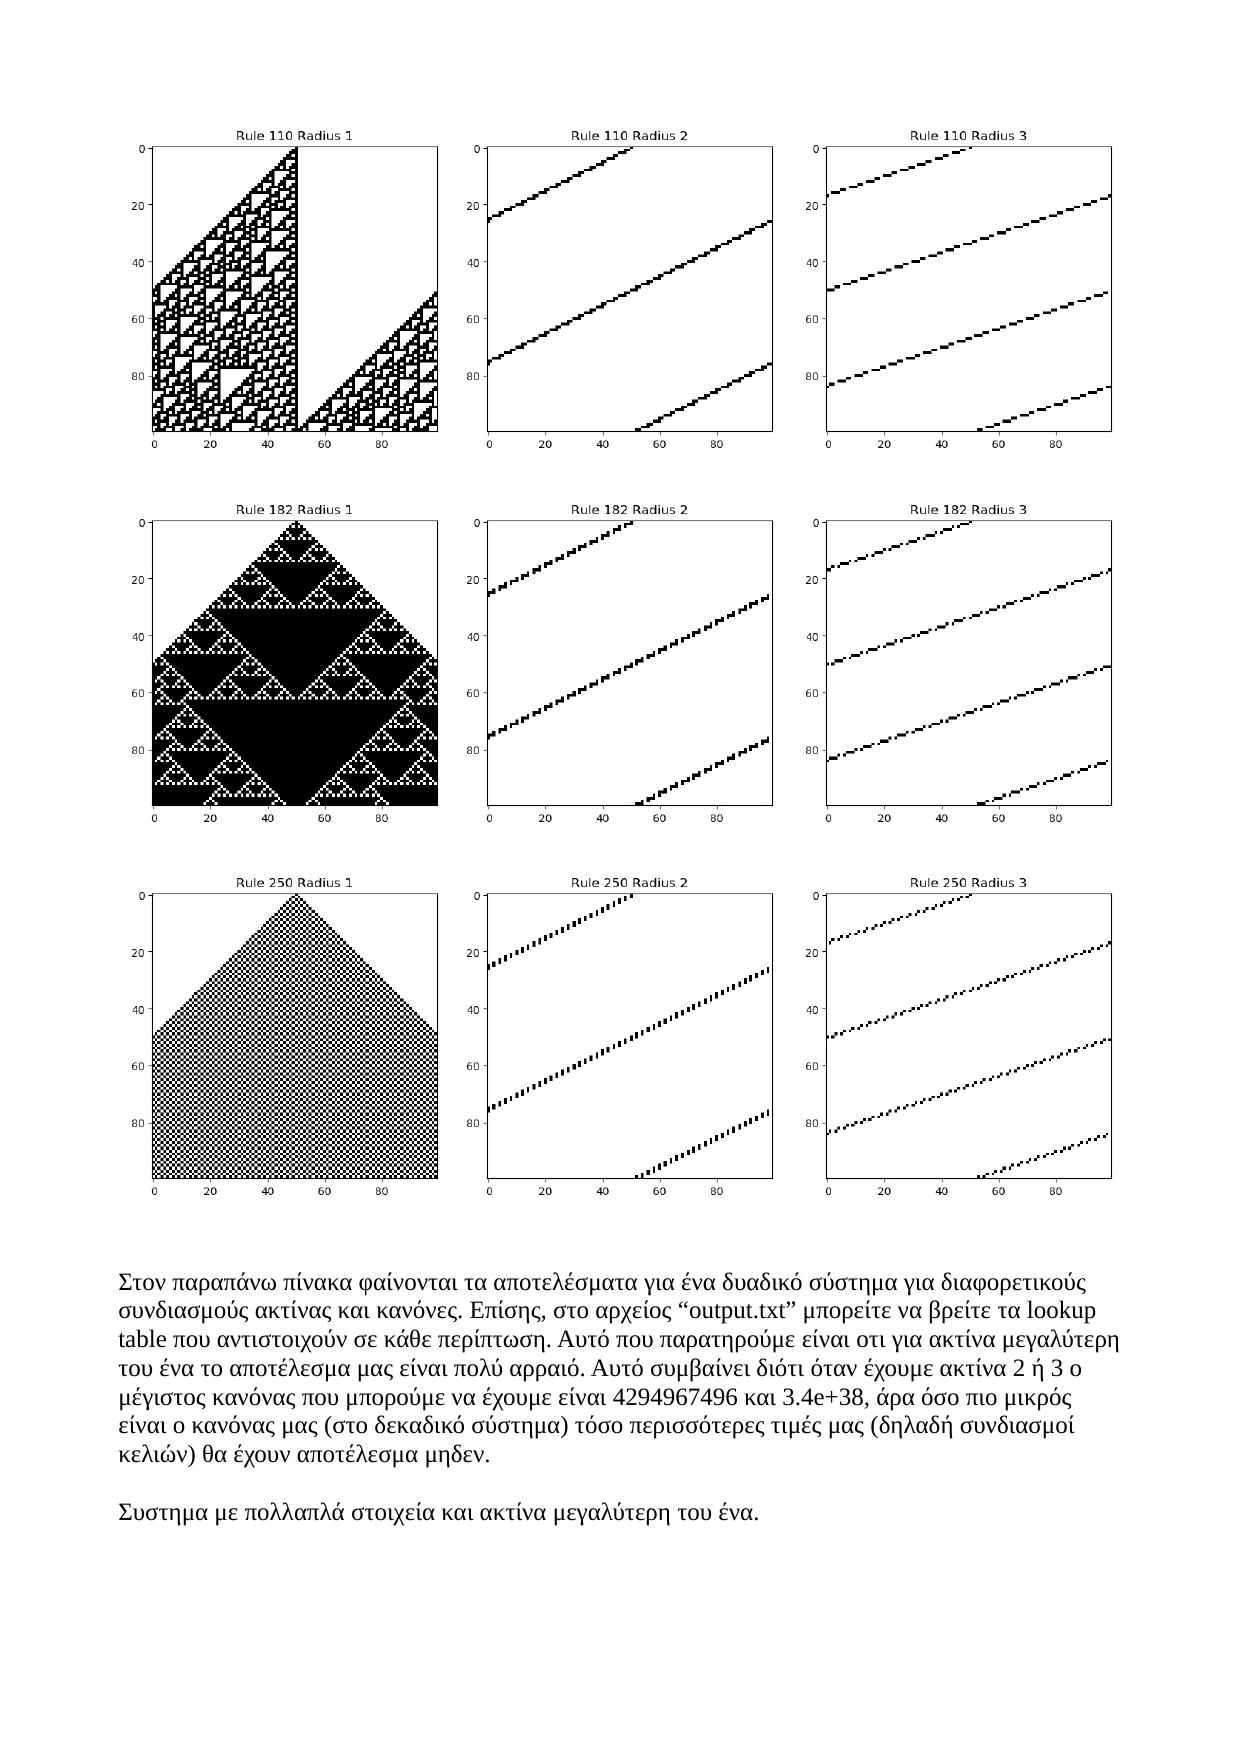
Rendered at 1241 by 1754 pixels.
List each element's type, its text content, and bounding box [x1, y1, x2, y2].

picture [123, 870, 447, 1204]
table_cell [788, 865, 1130, 1238]
text Συστημα με πολλαπλά στοιχεία και ακτίνα μεγαλύτερη του ένα. [118, 1497, 1122, 1526]
picture [797, 870, 1121, 1204]
table_cell [788, 118, 1130, 491]
picture [458, 870, 782, 1204]
table_cell [453, 491, 787, 865]
table_cell [118, 491, 453, 865]
picture [797, 497, 1121, 831]
picture [123, 123, 447, 457]
picture [123, 497, 447, 831]
table_cell [788, 491, 1130, 865]
table_cell [453, 865, 787, 1238]
table_cell [118, 118, 453, 491]
table_cell [118, 865, 453, 1238]
picture [458, 497, 782, 831]
table_cell [453, 118, 787, 491]
picture [458, 123, 782, 457]
picture [797, 123, 1121, 457]
text Στον παραπάνω πίνακα φαίνονται τα αποτελέσματα για ένα δυαδικό σύστημα για διαφορετικούς συνδιασμούς ακτίνας και κανόνες. Επίσης, στο αρχείος “output.txt” μπορείτε να βρείτε τα lookup table που αντιστοιχούν σε κάθε περίπτωση. Αυτό που παρατηρούμε είναι οτι για ακτίνα μεγαλύτερη του ένα το αποτέλεσμα μας είναι πολύ αρραιό. Αυτό συμβαίνει διότι όταν έχουμε ακτίνα 2 ή 3 ο μέγιστος κανόνας που μπορούμε να έχουμε είναι 4294967496 και 3.4e+38, άρα όσο πιο μικρός είναι ο κανόνας μας (στο δεκαδικό σύστημα) τόσο περισσότερες τιμές μας (δηλαδή συνδιασμοί κελιών) θα έχουν αποτέλεσμα μηδεν. [118, 1267, 1122, 1468]
